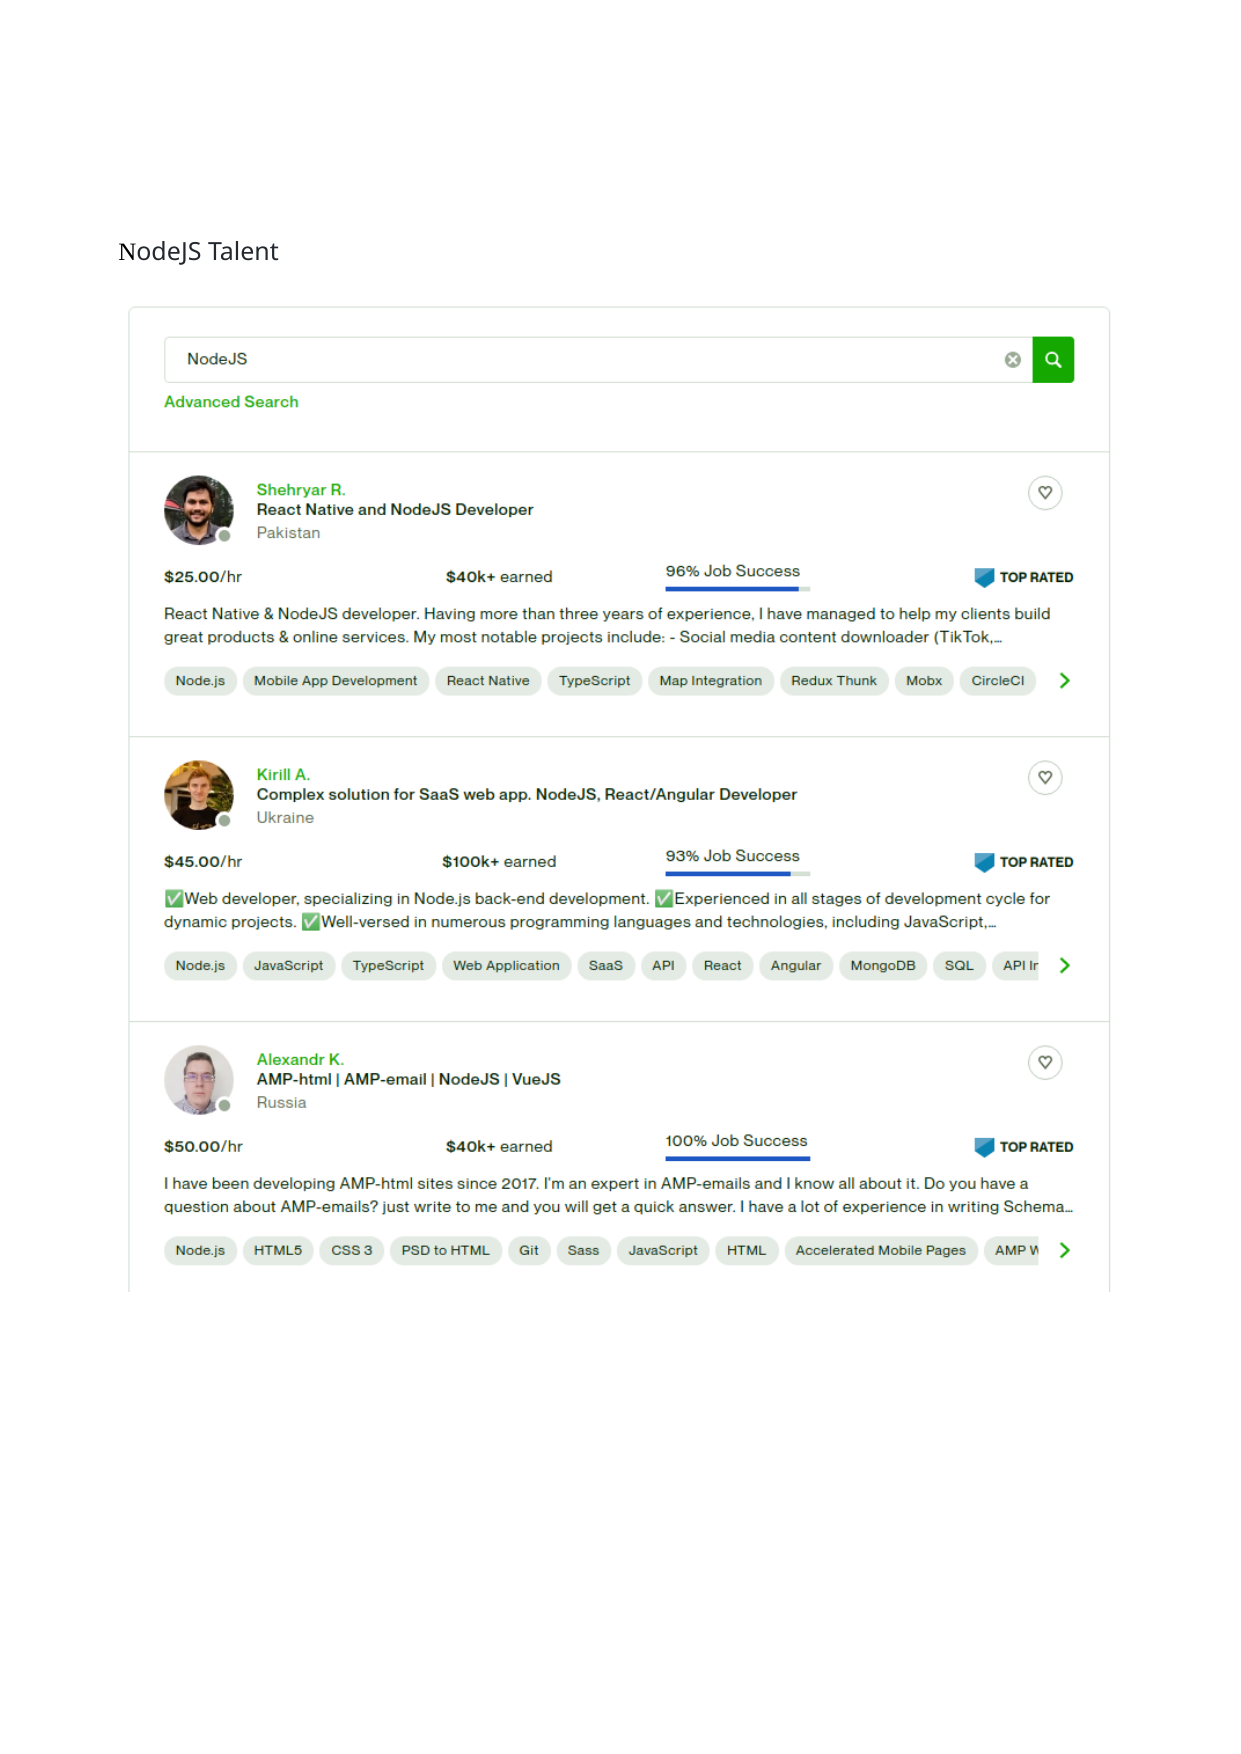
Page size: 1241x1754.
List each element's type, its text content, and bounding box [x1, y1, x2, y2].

picture [118, 296, 1123, 1292]
text NodeJS Talent [118, 233, 1122, 267]
